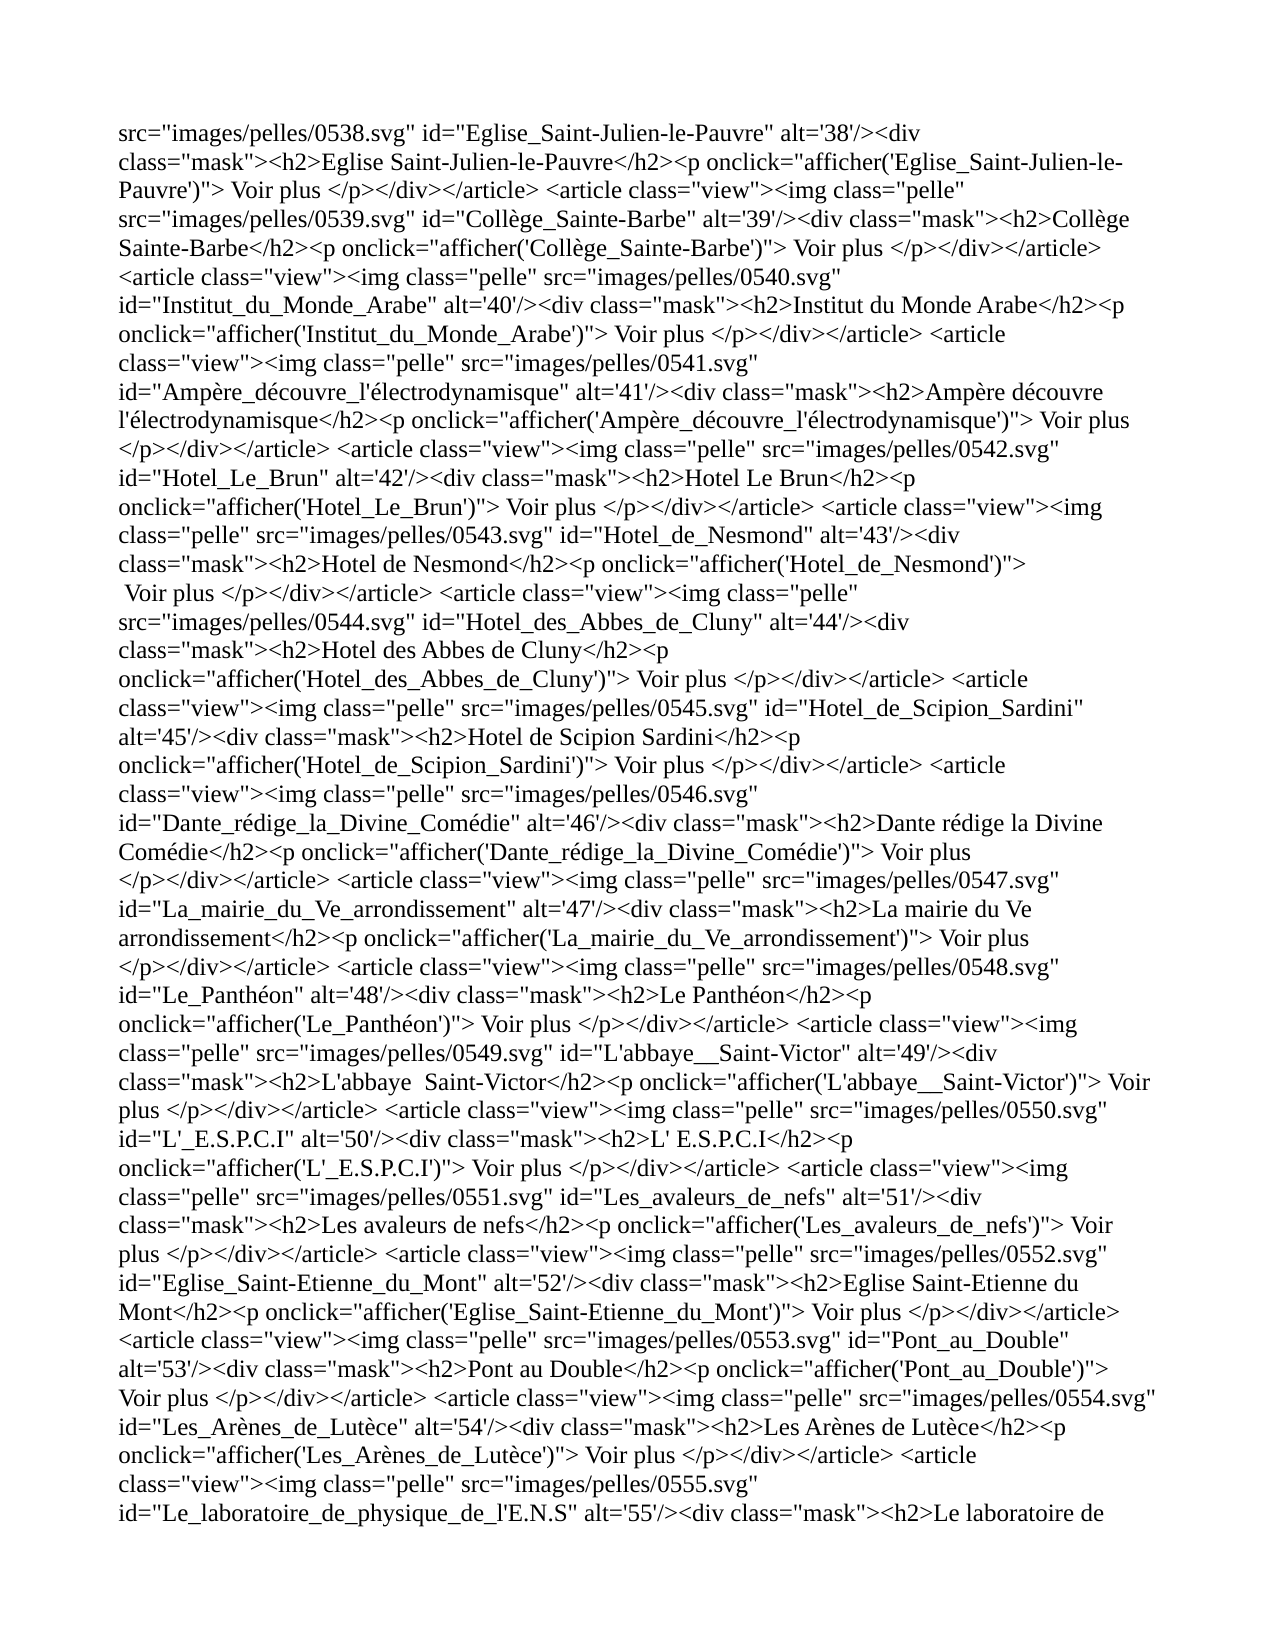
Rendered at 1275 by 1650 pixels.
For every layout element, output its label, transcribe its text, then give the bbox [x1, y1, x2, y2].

text Voir plus </p></div></article> <article class="view"><img class="pelle" src="images/pelles/0544.svg" id="Hotel_des_Abbes_de_Cluny" alt='44'/><div class="mask"><h2>Hotel des Abbes de Cluny</h2><p onclick="afficher('Hotel_des_Abbes_de_Cluny')"> Voir plus </p></div></article> <article class="view"><img class="pelle" src="images/pelles/0545.svg" id="Hotel_de_Scipion_Sardini" alt='45'/><div class="mask"><h2>Hotel de Scipion Sardini</h2><p onclick="afficher('Hotel_de_Scipion_Sardini')"> Voir plus </p></div></article> <article class="view"><img class="pelle" src="images/pelles/0546.svg" id="Dante_rédige_la_Divine_Comédie" alt='46'/><div class="mask"><h2>Dante rédige la Divine Comédie</h2><p onclick="afficher('Dante_rédige_la_Divine_Comédie')"> Voir plus </p></div></article> <article class="view"><img class="pelle" src="images/pelles/0547.svg" id="La_mairie_du_Ve_arrondissement" alt='47'/><div class="mask"><h2>La mairie du Ve arrondissement</h2><p onclick="afficher('La_mairie_du_Ve_arrondissement')"> Voir plus </p></div></article> <article class="view"><img class="pelle" src="images/pelles/0548.svg" id="Le_Panthéon" alt='48'/><div class="mask"><h2>Le Panthéon</h2><p onclick="afficher('Le_Panthéon')"> Voir plus </p></div></article> <article class="view"><img class="pelle" src="images/pelles/0549.svg" id="L'abbaye__Saint-Victor" alt='49'/><div class="mask"><h2>L'abbaye Saint-Victor</h2><p onclick="afficher('L'abbaye__Saint-Victor')"> Voir plus </p></div></article> <article class="view"><img class="pelle" src="images/pelles/0550.svg" id="L'_E.S.P.C.I" alt='50'/><div class="mask"><h2>L' E.S.P.C.I</h2><p onclick="afficher('L'_E.S.P.C.I')"> Voir plus </p></div></article> <article class="view"><img class="pelle" src="images/pelles/0551.svg" id="Les_avaleurs_de_nefs" alt='51'/><div class="mask"><h2>Les avaleurs de nefs</h2><p onclick="afficher('Les_avaleurs_de_nefs')"> Voir plus </p></div></article> <article class="view"><img class="pelle" src="images/pelles/0552.svg" id="Eglise_Saint-Etienne_du_Mont" alt='52'/><div class="mask"><h2>Eglise Saint-Etienne du Mont</h2><p onclick="afficher('Eglise_Saint-Etienne_du_Mont')"> Voir plus </p></div></article> <article class="view"><img class="pelle" src="images/pelles/0553.svg" id="Pont_au_Double" alt='53'/><div class="mask"><h2>Pont au Double</h2><p onclick="afficher('Pont_au_Double')"> Voir plus </p></div></article> <article class="view"><img class="pelle" src="images/pelles/0554.svg" id="Les_Arènes_de_Lutèce" alt='54'/><div class="mask"><h2>Les Arènes de Lutèce</h2><p onclick="afficher('Les_Arènes_de_Lutèce')"> Voir plus </p></div></article> <article class="view"><img class="pelle" src="images/pelles/0555.svg" id="Le_laboratoire_de_physique_de_l'E.N.S" alt='55'/><div class="mask"><h2>Le laboratoire de [118, 578, 1157, 1527]
text src="images/pelles/0538.svg" id="Eglise_Saint-Julien-le-Pauvre" alt='38'/><div class="mask"><h2>Eglise Saint-Julien-le-Pauvre</h2><p onclick="afficher('Eglise_Saint-Julien-le-Pauvre')"> Voir plus </p></div></article> <article class="view"><img class="pelle" src="images/pelles/0539.svg" id="Collège_Sainte-Barbe" alt='39'/><div class="mask"><h2>Collège Sainte-Barbe</h2><p onclick="afficher('Collège_Sainte-Barbe')"> Voir plus </p></div></article> <article class="view"><img class="pelle" src="images/pelles/0540.svg" id="Institut_du_Monde_Arabe" alt='40'/><div class="mask"><h2>Institut du Monde Arabe</h2><p onclick="afficher('Institut_du_Monde_Arabe')"> Voir plus </p></div></article> <article class="view"><img class="pelle" src="images/pelles/0541.svg" id="Ampère_découvre_l'électrodynamisque" alt='41'/><div class="mask"><h2>Ampère découvre l'électrodynamisque</h2><p onclick="afficher('Ampère_découvre_l'électrodynamisque')"> Voir plus </p></div></article> <article class="view"><img class="pelle" src="images/pelles/0542.svg" id="Hotel_Le_Brun" alt='42'/><div class="mask"><h2>Hotel Le Brun</h2><p onclick="afficher('Hotel_Le_Brun')"> Voir plus </p></div></article> <article class="view"><img class="pelle" src="images/pelles/0543.svg" id="Hotel_de_Nesmond" alt='43'/><div class="mask"><h2>Hotel de Nesmond</h2><p onclick="afficher('Hotel_de_Nesmond')"> [118, 118, 1157, 578]
